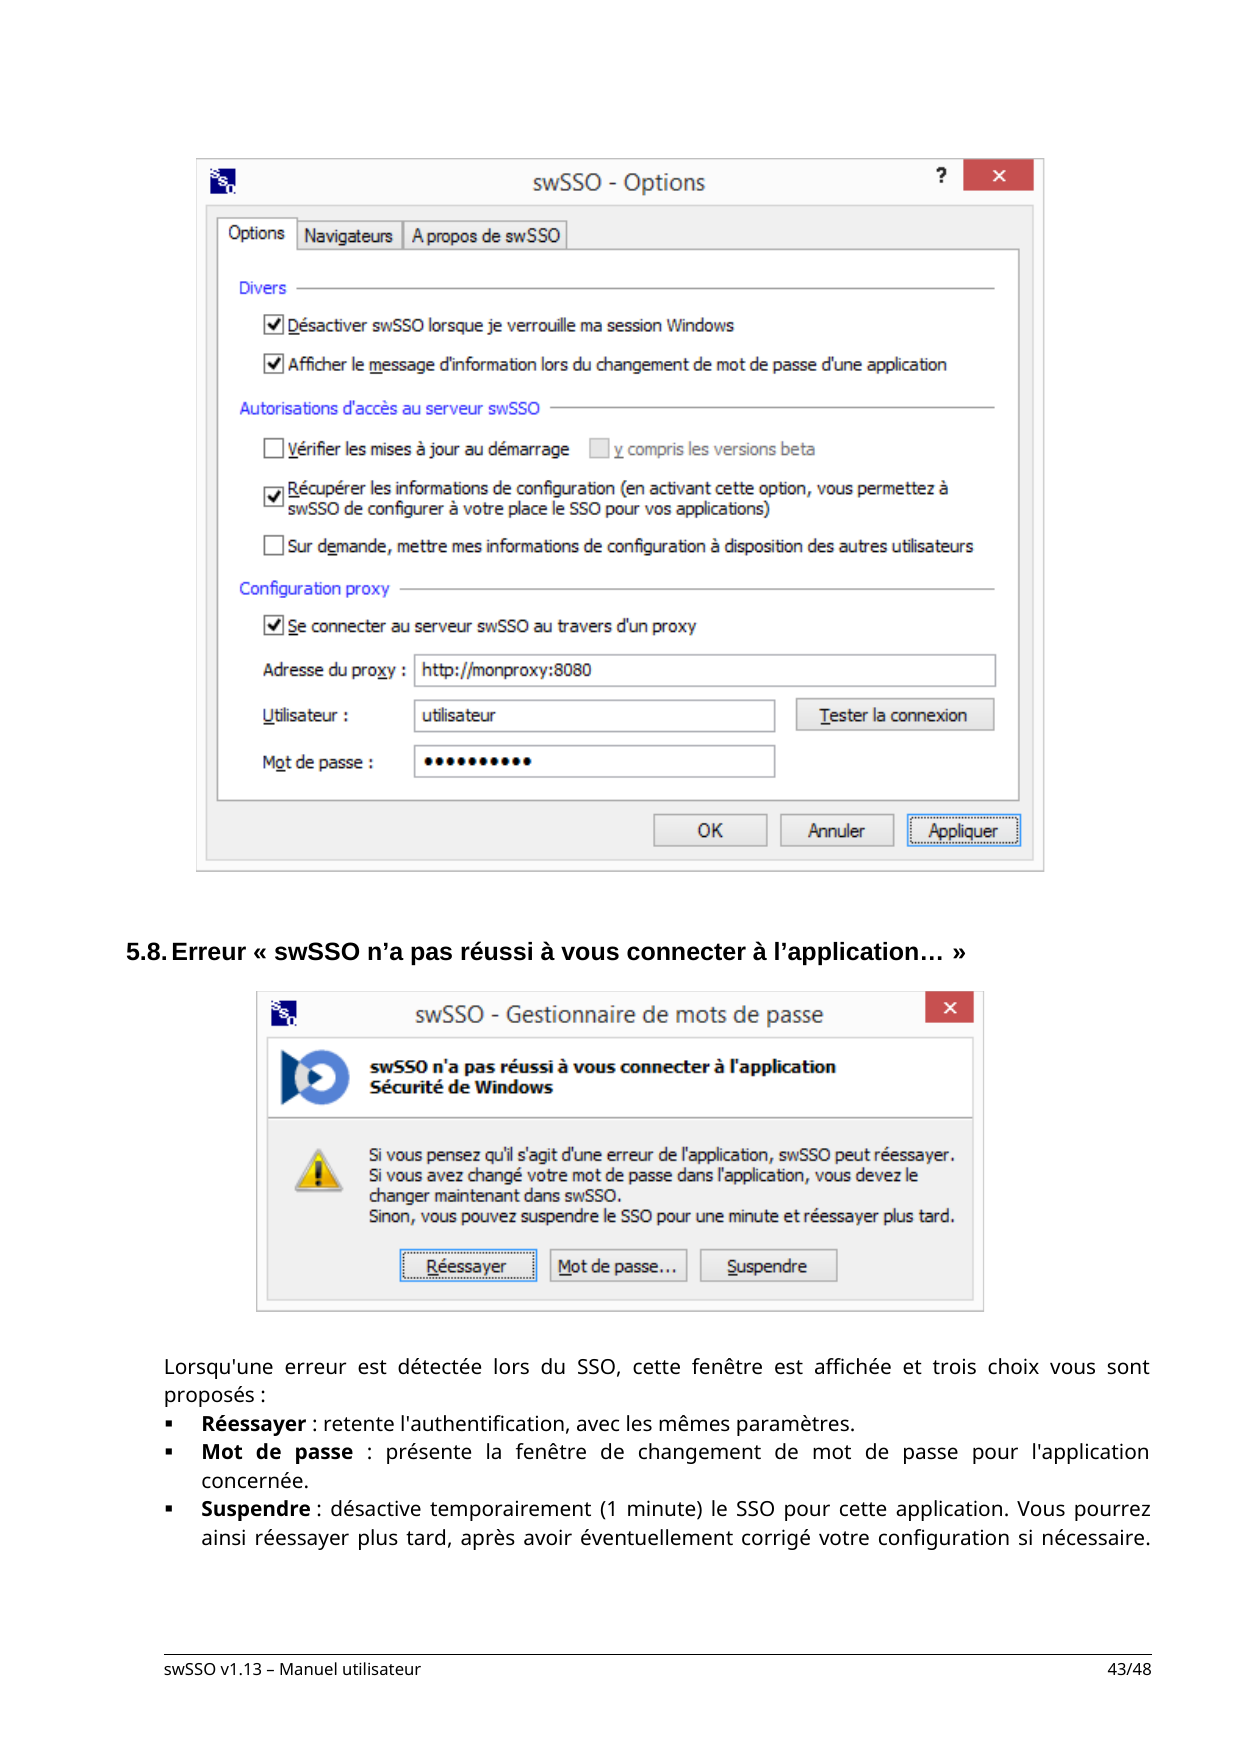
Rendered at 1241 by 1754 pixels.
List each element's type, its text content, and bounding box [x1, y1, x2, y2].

list Réessayer : retente l'authentification, avec les mêmes paramètres. [164, 1409, 1152, 1437]
list Suspendre : désactive temporairement (1 minute) le SSO pour cette application. Vous pourrez ainsi réessayer plus tard, après avoir éventuellement corrigé votre configuration si nécessaire. [164, 1494, 1152, 1551]
picture [196, 158, 1045, 872]
subtitle Erreur « swSSO n’a pas réussi à vous connecter à l’application… » [126, 937, 1152, 966]
picture [256, 991, 985, 1312]
text Lorsqu'une erreur est détectée lors du SSO, cette fenêtre est affichée et trois choix vous sont proposés : [164, 1352, 1152, 1409]
list Mot de passe : présente la fenêtre de changement de mot de passe pour l'application concernée. [164, 1437, 1152, 1494]
